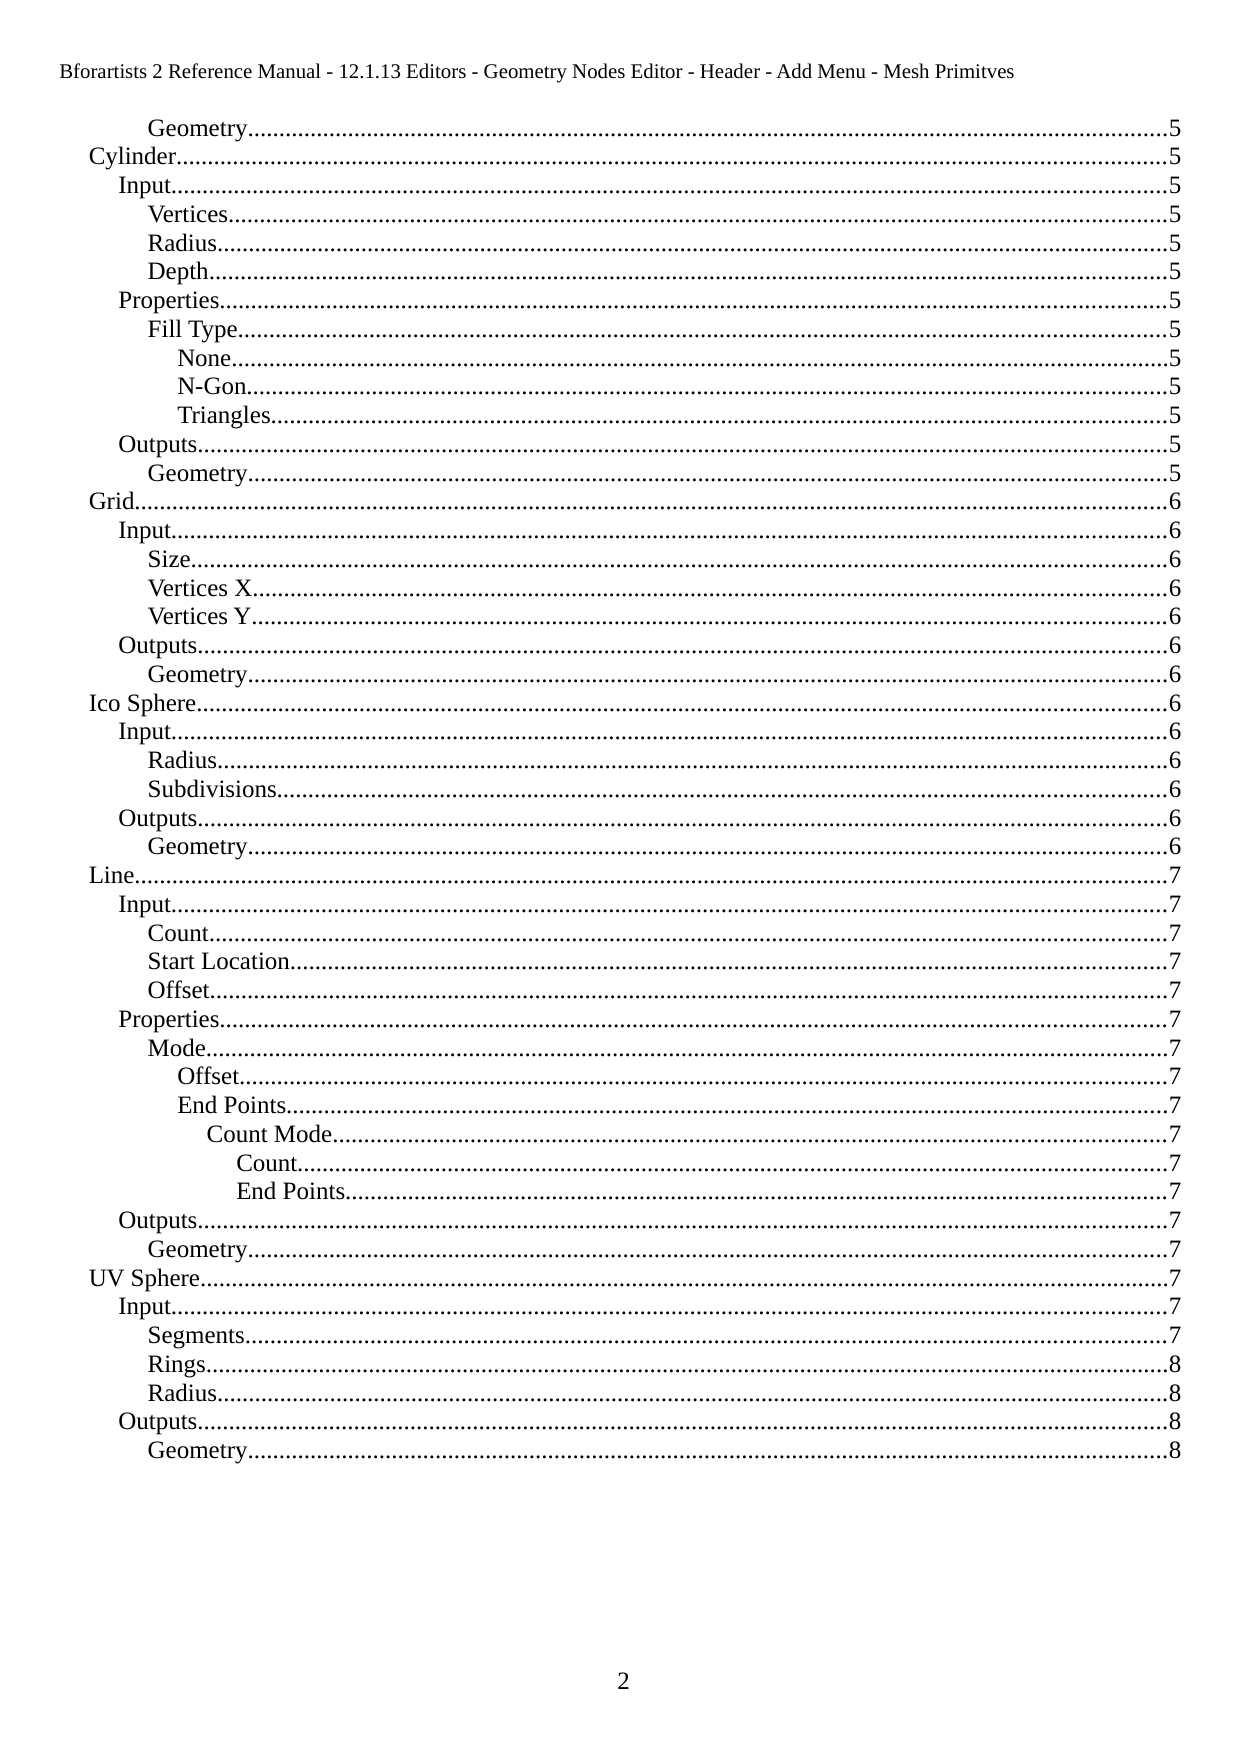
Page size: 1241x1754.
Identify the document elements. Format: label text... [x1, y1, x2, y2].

text Input 6 [118, 716, 1181, 745]
text Triangles 5 [177, 400, 1181, 429]
text Properties 5 [118, 285, 1181, 314]
text Outputs 6 [118, 803, 1181, 831]
text Outputs 7 [118, 1205, 1181, 1234]
text Outputs 6 [118, 630, 1181, 659]
text Outputs 8 [118, 1406, 1181, 1435]
text Count 7 [236, 1148, 1181, 1176]
text Input 6 [118, 515, 1181, 544]
text Line 7 [88, 860, 1181, 889]
text End Points 7 [177, 1090, 1181, 1119]
text Cylinder 5 [88, 141, 1181, 170]
text Start Location 7 [147, 946, 1181, 975]
text Geometry 5 [147, 113, 1181, 141]
text Input 7 [118, 1291, 1181, 1320]
text None 5 [177, 343, 1181, 371]
text UV Sphere 7 [88, 1263, 1181, 1291]
text Geometry 6 [147, 831, 1181, 860]
text Geometry 5 [147, 458, 1181, 486]
text Grid 6 [88, 486, 1181, 515]
text Radius 5 [147, 228, 1181, 256]
text Geometry 6 [147, 659, 1181, 688]
text N-Gon 5 [177, 371, 1181, 400]
text Count 7 [147, 918, 1181, 946]
text Ico Sphere 6 [88, 688, 1181, 716]
text Subdivisions 6 [147, 774, 1181, 803]
text Properties 7 [118, 1004, 1181, 1033]
text Radius 6 [147, 745, 1181, 774]
text Radius 8 [147, 1378, 1181, 1406]
text Offset 7 [177, 1061, 1181, 1090]
text Segments 7 [147, 1320, 1181, 1349]
text Mode 7 [147, 1033, 1181, 1061]
text Input 7 [118, 889, 1181, 918]
text Input 5 [118, 170, 1181, 199]
text Fill Type 5 [147, 314, 1181, 343]
text Outputs 5 [118, 429, 1181, 458]
text Offset 7 [147, 975, 1181, 1004]
text Vertices Y 6 [147, 601, 1181, 630]
text End Points 7 [236, 1176, 1181, 1205]
text Depth 5 [147, 256, 1181, 285]
text Geometry 7 [147, 1234, 1181, 1263]
text Vertices X 6 [147, 573, 1181, 601]
text Size 6 [147, 544, 1181, 573]
text Geometry 8 [147, 1435, 1181, 1464]
text Vertices 5 [147, 199, 1181, 228]
text Count Mode 7 [206, 1119, 1181, 1148]
text Rings 8 [147, 1349, 1181, 1378]
